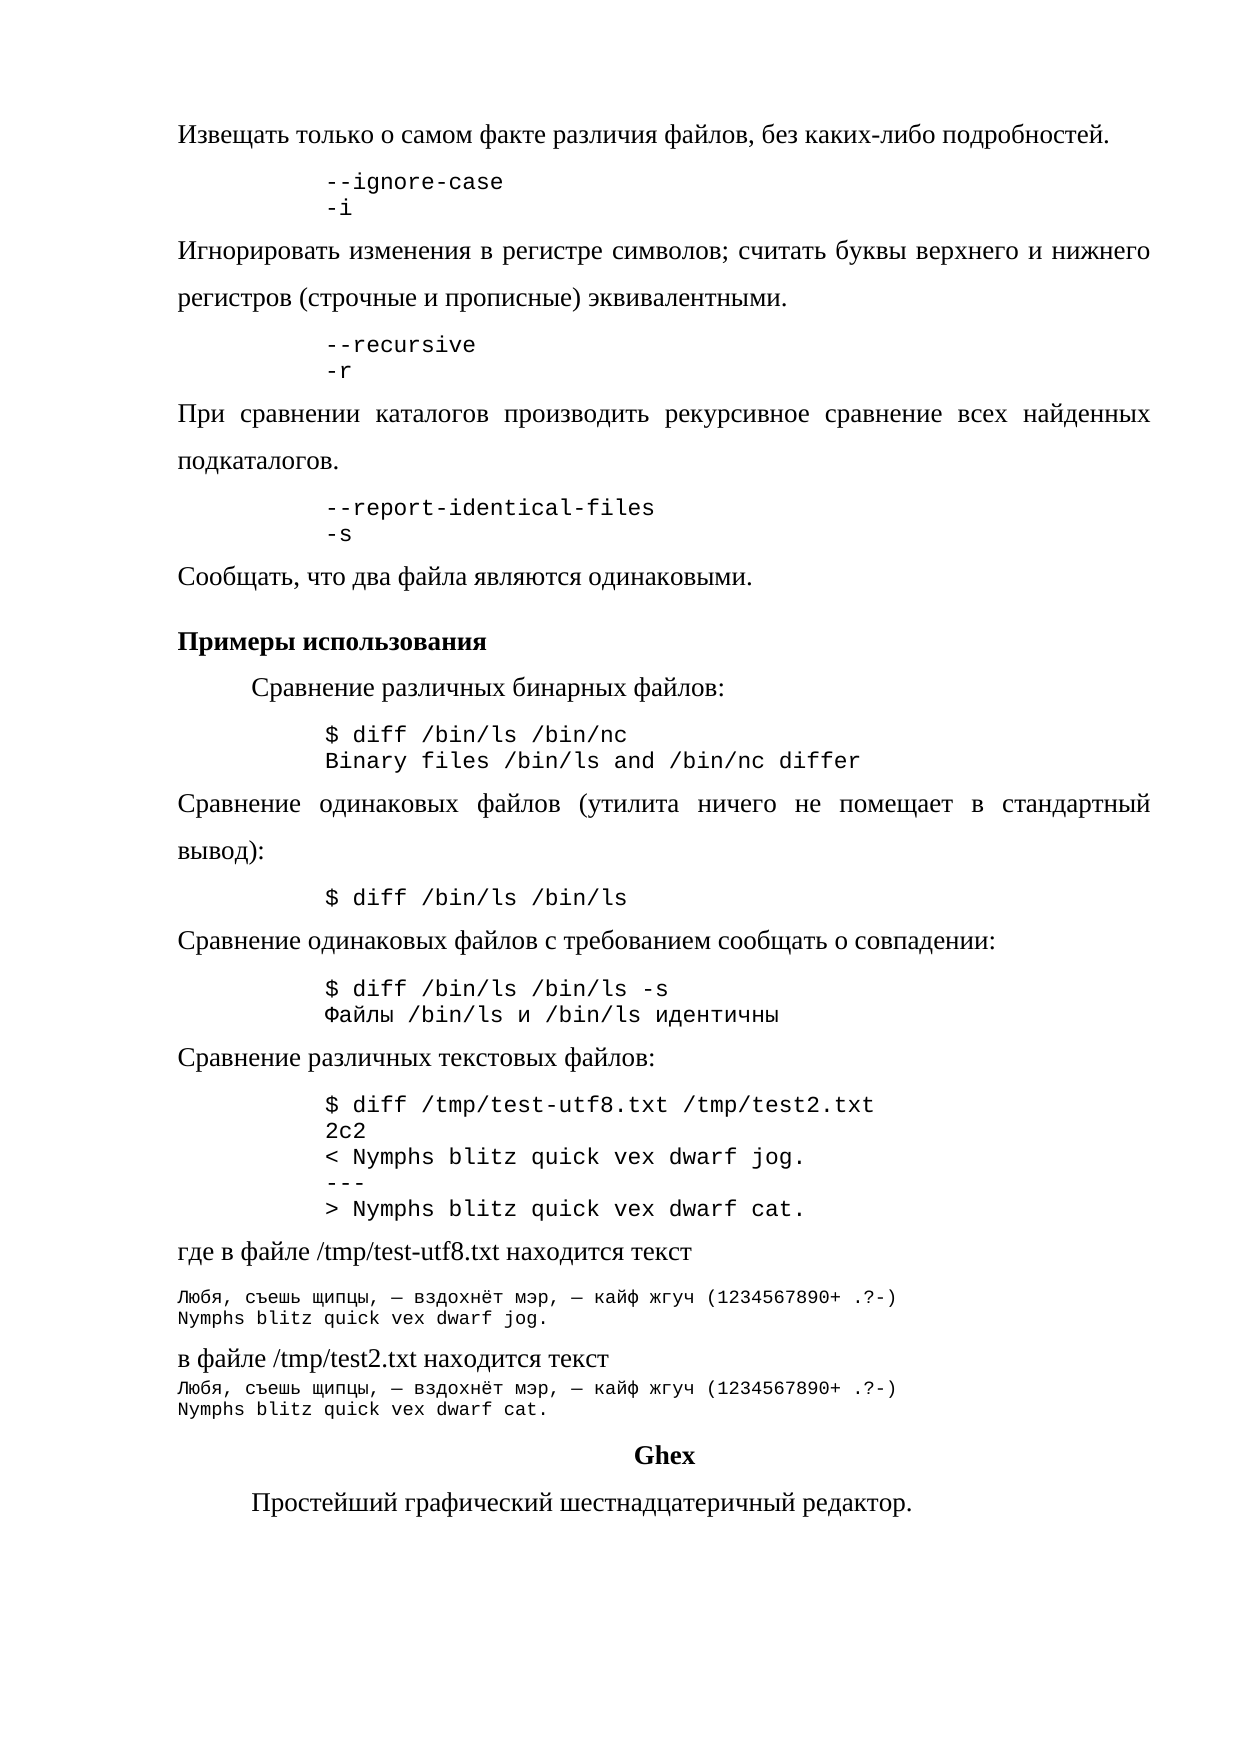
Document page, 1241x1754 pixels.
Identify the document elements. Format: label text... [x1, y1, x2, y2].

text Игнорировать изменения в регистре символов; считать буквы верхнего и нижнего регистров (строчные и прописные) эквивалентными. [177, 234, 1152, 312]
text Сообщать, что два файла являются одинаковыми. [177, 560, 1152, 591]
text --ignore-case [325, 171, 1152, 197]
text -s [325, 522, 1152, 548]
text Простейший графический шестнадцатеричный редактор. [177, 1486, 1152, 1517]
text --report-identical-files [325, 497, 1152, 522]
subtitle Примеры использования [177, 624, 1152, 656]
text Nymphs blitz quick vex dwarf jog. [177, 1309, 1152, 1330]
text Сравнение различных текстовых файлов: [177, 1041, 1152, 1072]
text Файлы /bin/ls и /bin/ls идентичны [325, 1003, 1152, 1029]
text Любя, съешь щипцы, — вздохнёт мэр, — кайф жгуч (1234567890+ .?-) [177, 1287, 1152, 1309]
text Nymphs blitz quick vex dwarf cat. [177, 1400, 1152, 1421]
text > Nymphs blitz quick vex dwarf cat. [325, 1197, 1152, 1223]
text Сравнение одинаковых файлов с требованием сообщать о совпадении: [177, 924, 1152, 956]
text Любя, съешь щипцы, — вздохнёт мэр, — кайф жгуч (1234567890+ .?-) [177, 1379, 1152, 1400]
subtitle Ghex [177, 1439, 1152, 1470]
text -i [325, 197, 1152, 223]
text 2c2 [325, 1119, 1152, 1145]
text При сравнении каталогов производить рекурсивное сравнение всех найденных подкаталогов. [177, 397, 1152, 475]
text -r [325, 359, 1152, 386]
text $ diff /bin/ls /bin/ls [325, 887, 1152, 913]
text в файле /tmp/test2.txt находится текст [177, 1342, 1152, 1373]
text $ diff /tmp/test-utf8.txt /tmp/test2.txt [325, 1093, 1152, 1119]
text Извещать только о самом факте различия файлов, без каких-либо подробностей. [177, 118, 1152, 149]
text < Nymphs blitz quick vex dwarf jog. [325, 1145, 1152, 1171]
text Сравнение различных бинарных файлов: [177, 671, 1152, 702]
text $ diff /bin/ls /bin/nc [325, 724, 1152, 750]
text $ diff /bin/ls /bin/ls -s [325, 977, 1152, 1003]
text Сравнение одинаковых файлов (утилита ничего не помещает в стандартный вывод): [177, 787, 1152, 865]
text --- [325, 1171, 1152, 1197]
text Binary files /bin/ls and /bin/nc differ [325, 750, 1152, 776]
text где в файле /tmp/test-utf8.txt находится текст [177, 1235, 1152, 1266]
text --recursive [325, 334, 1152, 359]
